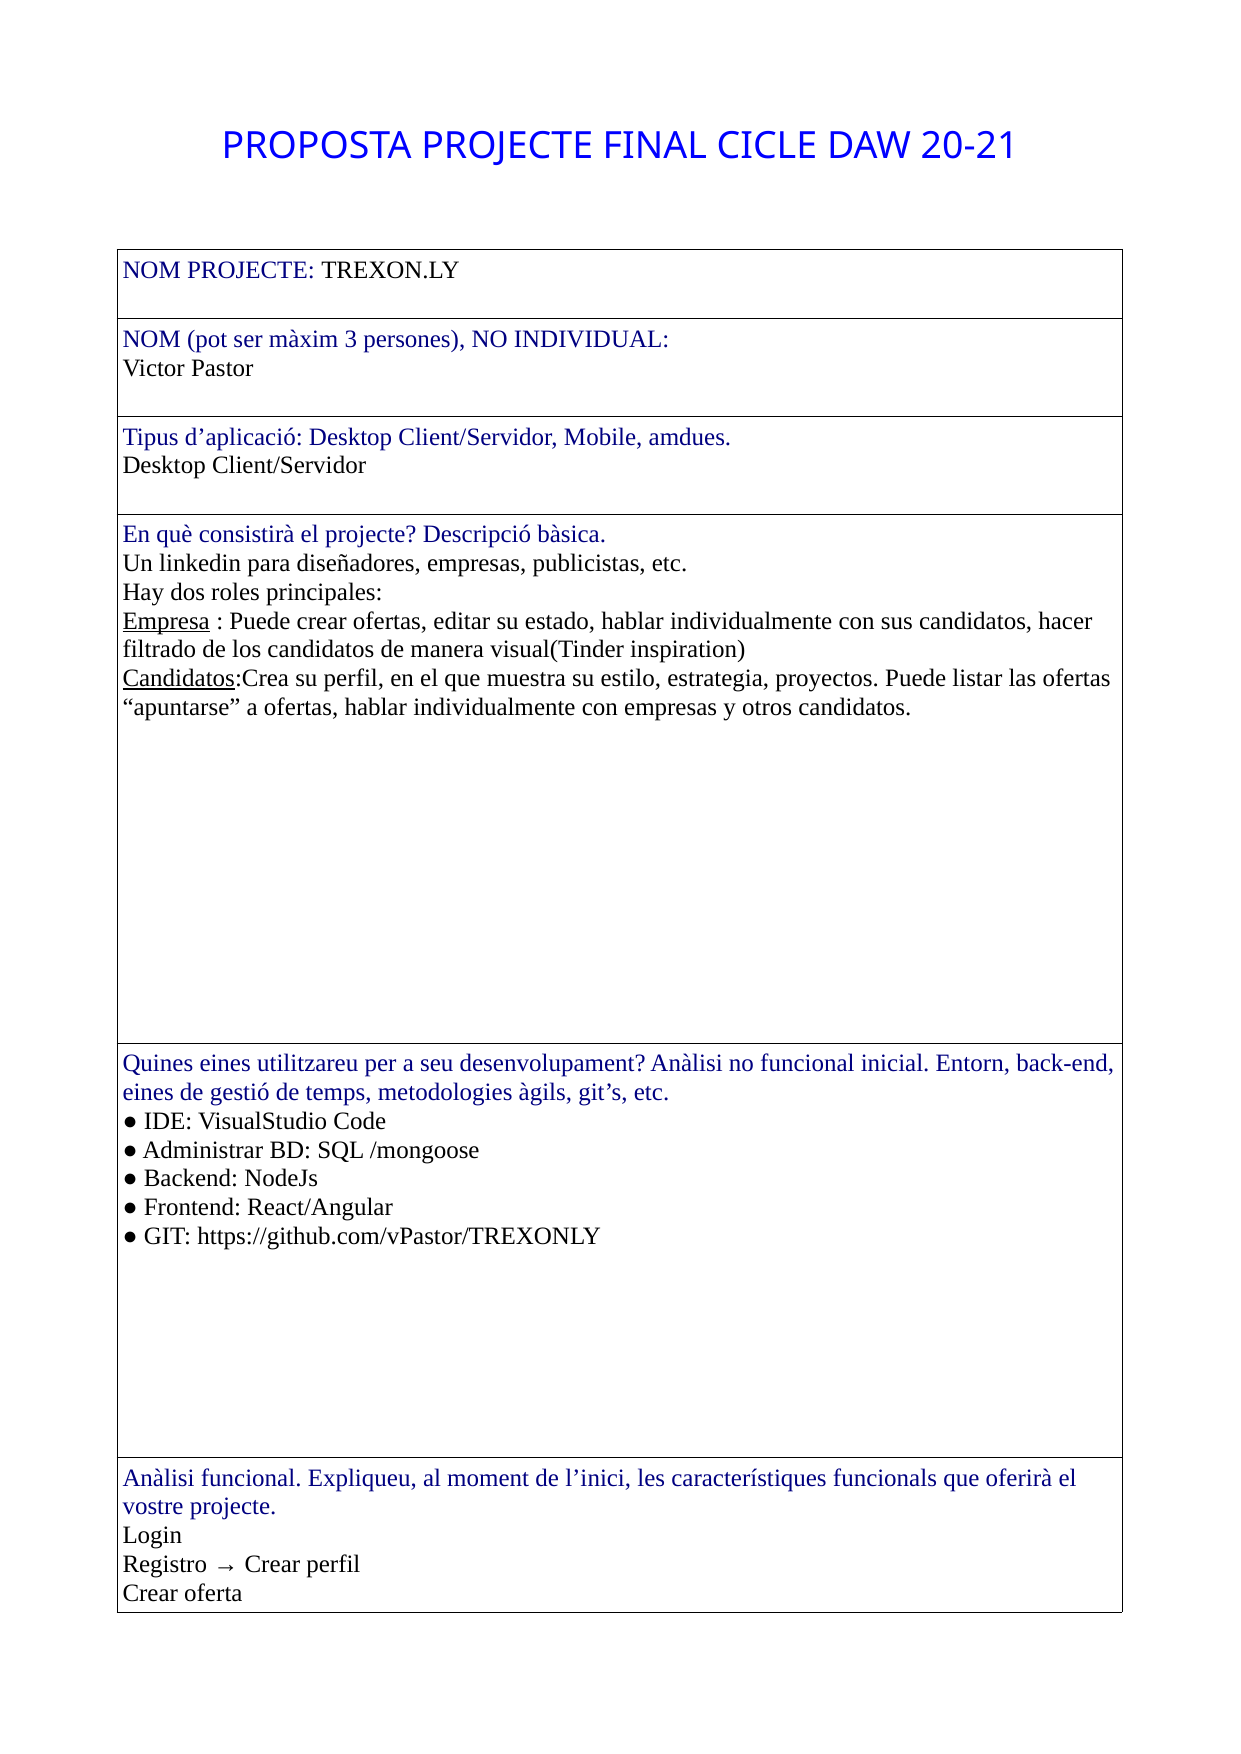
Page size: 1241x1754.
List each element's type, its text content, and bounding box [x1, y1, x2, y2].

table_cell Quines eines utilitzareu per a seu desenvolupament? Anàlisi no funcional inicial. Entorn, back-end, eines de gestió de temps, metodologies àgils, git’s, etc. ● IDE: VisualStudio Code ● Administrar BD: SQL /mongoose ● Backend: NodeJs ● Frontend: React/Angular ● GIT: https://github.com/vPastor/TREXONLY [118, 1044, 1122, 1457]
table_cell Anàlisi funcional. Expliqueu, al moment de l’inici, les característiques funcionals que oferirà el vostre projecte. Login Registro → Crear perfil Crear oferta [118, 1458, 1122, 1612]
text PROPOSTA PROJECTE FINAL CICLE DAW 20-21 [118, 118, 1122, 169]
table_cell NOM (pot ser màxim 3 persones), NO INDIVIDUAL: Victor Pastor [118, 319, 1122, 416]
table_cell Tipus d’aplicació: Desktop Client/Servidor, Mobile, amdues. Desktop Client/Servidor [118, 417, 1122, 514]
table_header NOM PROJECTE: TREXON.LY [118, 250, 1122, 318]
table_cell En què consistirà el projecte? Descripció bàsica. Un linkedin para diseñadores, empresas, publicistas, etc. Hay dos roles principales: Empresa : Puede crear ofertas, editar su estado, hablar individualmente con sus candidatos, hacer filtrado de los candidatos de manera visual(Tinder inspiration) Candidatos:Crea su perfil, en el que muestra su estilo, estrategia, proyectos. Puede listar las ofertas “apuntarse” a ofertas, hablar individualmente con empresas y otros candidatos. [118, 515, 1122, 1043]
